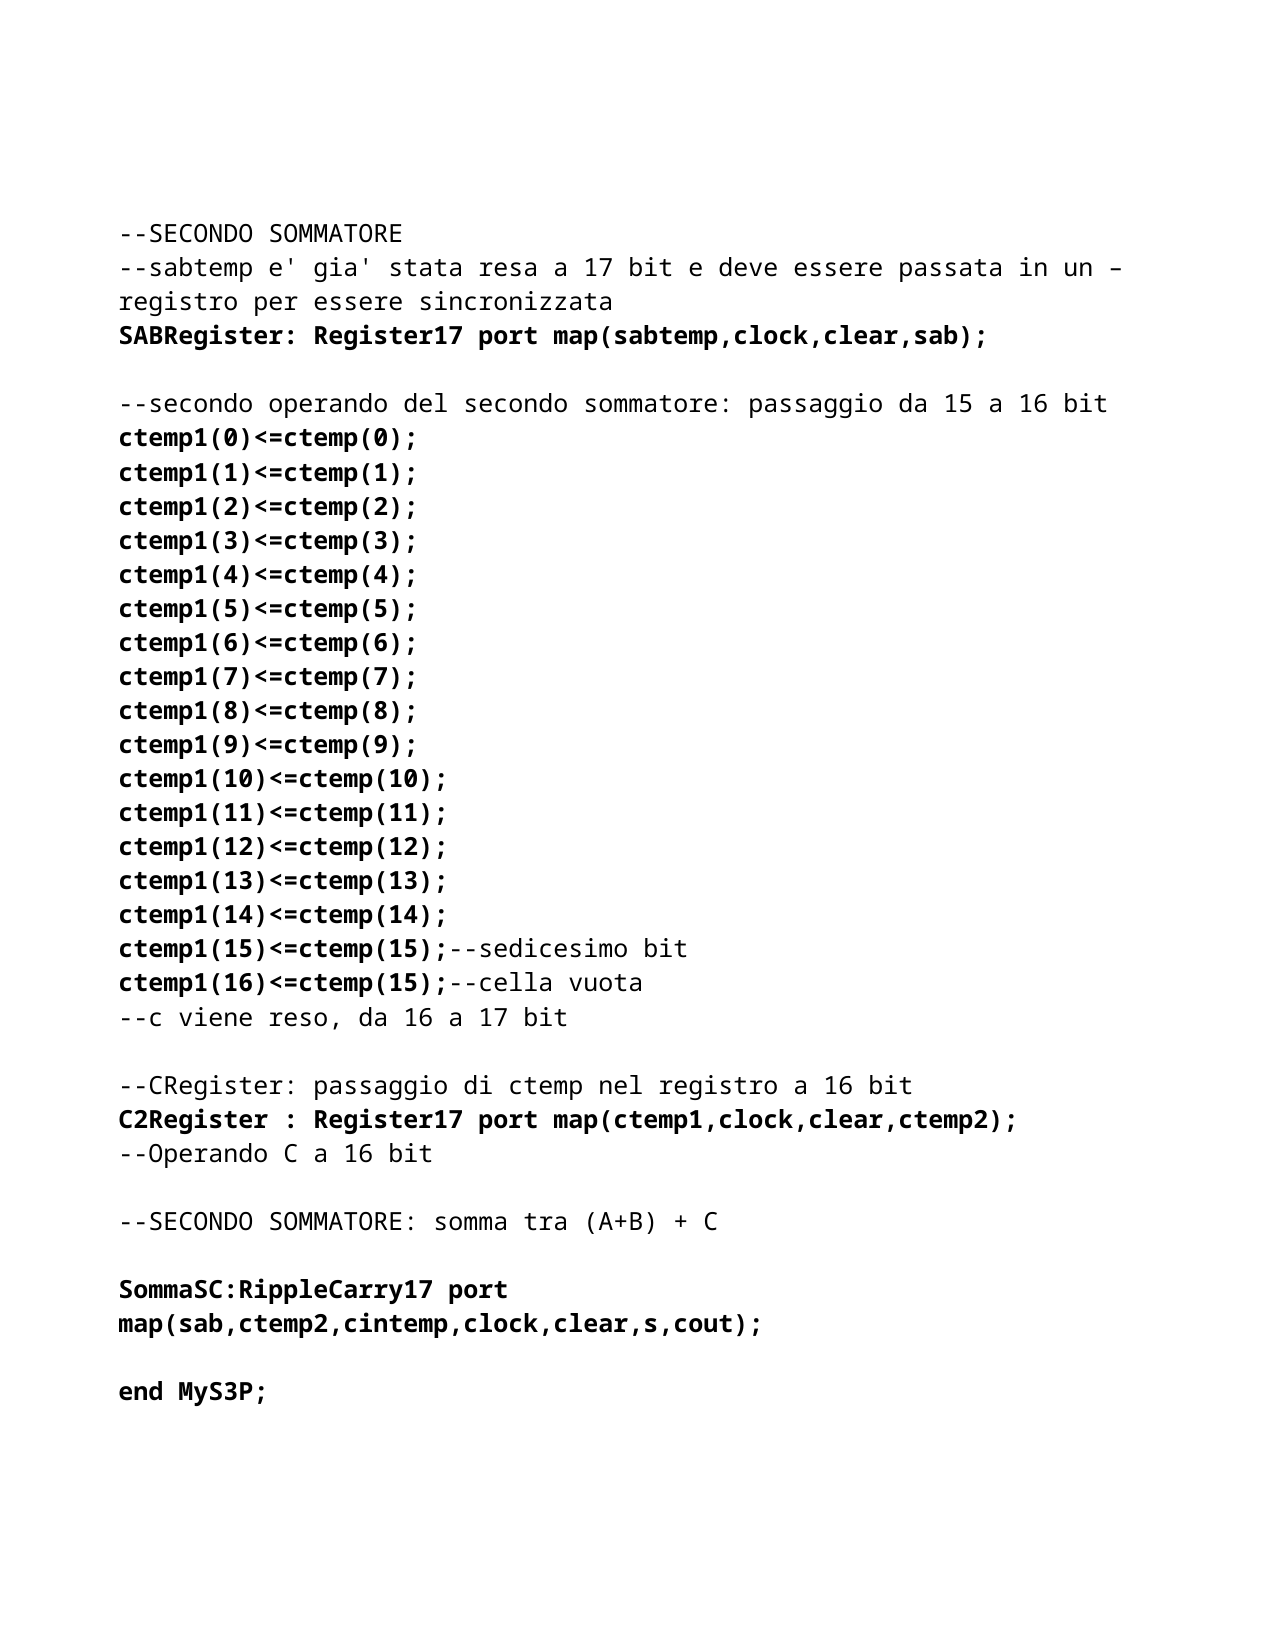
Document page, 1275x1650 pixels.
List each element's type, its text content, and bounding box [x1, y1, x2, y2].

text ctemp1(9)<=ctemp(9); [118, 727, 1157, 761]
text ctemp1(3)<=ctemp(3); [118, 522, 1157, 556]
text ctemp1(15)<=ctemp(15);--sedicesimo bit [118, 931, 1157, 965]
text ctemp1(6)<=ctemp(6); [118, 624, 1157, 658]
text ctemp1(8)<=ctemp(8); [118, 693, 1157, 727]
text ctemp1(16)<=ctemp(15);--cella vuota [118, 965, 1157, 999]
text ctemp1(10)<=ctemp(10); [118, 761, 1157, 795]
text ctemp1(2)<=ctemp(2); [118, 488, 1157, 522]
text end MyS3P; [118, 1374, 1157, 1408]
text --SECONDO SOMMATORE [118, 216, 1157, 250]
text SommaSC:RippleCarry17 port map(sab,ctemp2,cintemp,clock,clear,s,cout); [118, 1272, 1157, 1340]
text ctemp1(11)<=ctemp(11); [118, 795, 1157, 829]
text ctemp1(7)<=ctemp(7); [118, 658, 1157, 693]
text ctemp1(1)<=ctemp(1); [118, 454, 1157, 488]
text ctemp1(14)<=ctemp(14); [118, 897, 1157, 931]
text ctemp1(5)<=ctemp(5); [118, 590, 1157, 624]
text --CRegister: passaggio di ctemp nel registro a 16 bit [118, 1067, 1157, 1101]
text --secondo operando del secondo sommatore: passaggio da 15 a 16 bit [118, 386, 1157, 420]
text C2Register : Register17 port map(ctemp1,clock,clear,ctemp2); [118, 1101, 1157, 1135]
text SABRegister: Register17 port map(sabtemp,clock,clear,sab); [118, 318, 1157, 352]
text --Operando C a 16 bit [118, 1135, 1157, 1169]
text ctemp1(4)<=ctemp(4); [118, 556, 1157, 590]
text ctemp1(12)<=ctemp(12); [118, 829, 1157, 863]
text --sabtemp e' gia' stata resa a 17 bit e deve essere passata in un –registro per essere sincronizzata [118, 250, 1157, 318]
text ctemp1(13)<=ctemp(13); [118, 863, 1157, 897]
text --c viene reso, da 16 a 17 bit [118, 999, 1157, 1033]
text ctemp1(0)<=ctemp(0); [118, 420, 1157, 454]
text --SECONDO SOMMATORE: somma tra (A+B) + C [118, 1203, 1157, 1238]
